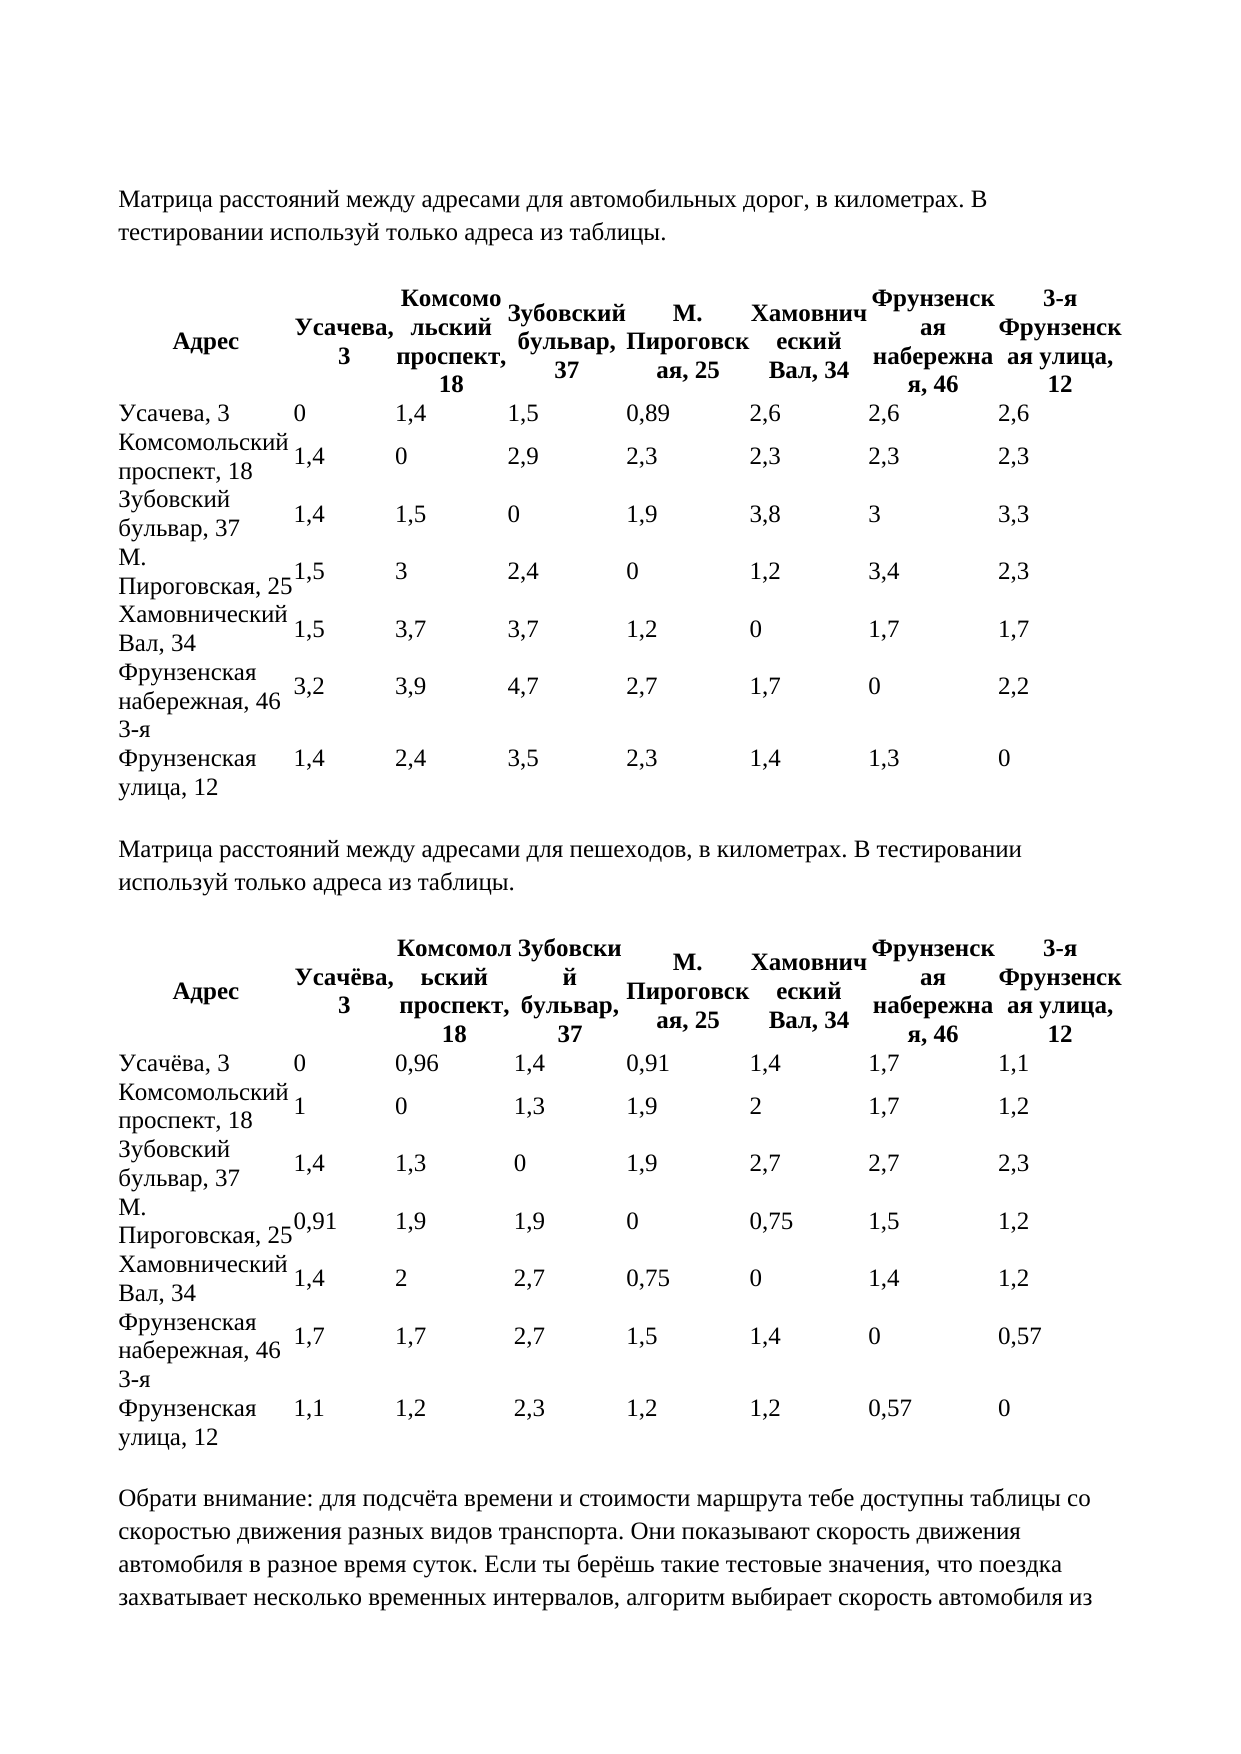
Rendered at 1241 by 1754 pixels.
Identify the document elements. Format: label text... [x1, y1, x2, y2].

table_cell 1,2 [395, 1364, 513, 1450]
table_cell Зубовский бульвар, 37 [118, 485, 293, 542]
table_cell 0 [998, 715, 1122, 801]
table_cell Усачева, 3 [118, 398, 293, 427]
table_cell 3,8 [749, 485, 868, 542]
table_header Адрес [118, 283, 293, 398]
table_cell 0,89 [626, 398, 749, 427]
table_cell 1,5 [293, 600, 395, 657]
table_header Адрес [118, 933, 293, 1048]
table_cell 1,2 [998, 1249, 1122, 1307]
table_cell 1,3 [868, 715, 998, 801]
table_cell 1,2 [626, 600, 749, 657]
table_cell 3,7 [507, 600, 626, 657]
table_cell 1,2 [998, 1077, 1122, 1134]
table_header Хамовнический Вал, 34 [749, 933, 868, 1048]
table_header Усачёва, 3 [293, 933, 395, 1048]
table_cell 2,3 [868, 427, 998, 484]
text Матрица расстояний между адресами для пешеходов, в километрах. В тестировании используй только адреса из таблицы. [118, 834, 1122, 896]
table_cell 1,7 [868, 1048, 998, 1077]
table_cell 1,5 [507, 398, 626, 427]
table_cell 3,2 [293, 657, 395, 714]
table_cell 1,5 [868, 1192, 998, 1249]
table_cell 2,6 [868, 398, 998, 427]
table_cell 0 [998, 1364, 1122, 1450]
table_cell 0,96 [395, 1048, 513, 1077]
table_cell 1,4 [749, 1307, 868, 1364]
table_cell 2,3 [626, 427, 749, 484]
table_cell 1,4 [749, 715, 868, 801]
table_cell 3,5 [507, 715, 626, 801]
table_cell 2,6 [749, 398, 868, 427]
table_cell 0,57 [998, 1307, 1122, 1364]
table_cell 1,7 [395, 1307, 513, 1364]
table_cell 2,4 [395, 715, 507, 801]
table_header 3-я Фрунзенская улица, 12 [998, 283, 1122, 398]
table_cell 1,7 [868, 600, 998, 657]
table_cell М. Пироговская, 25 [118, 542, 293, 599]
table_cell 2,3 [514, 1364, 626, 1450]
table_header Фрунзенская набережная, 46 [868, 933, 998, 1048]
table_header Комсомольский проспект, 18 [395, 933, 513, 1048]
table_cell 2,3 [626, 715, 749, 801]
table_cell 3-я Фрунзенская улица, 12 [118, 715, 293, 801]
table_cell 2,7 [514, 1307, 626, 1364]
table_cell 0 [507, 485, 626, 542]
table_cell М. Пироговская, 25 [118, 1192, 293, 1249]
table_cell 1,1 [998, 1048, 1122, 1077]
table_cell 0 [868, 657, 998, 714]
table_header М. Пироговская, 25 [626, 933, 749, 1048]
table_cell 1,2 [749, 542, 868, 599]
table_cell 0 [514, 1134, 626, 1192]
table_cell 3,7 [395, 600, 507, 657]
table_cell 1,9 [626, 1134, 749, 1192]
table_cell 0,91 [293, 1192, 395, 1249]
table_cell 1,2 [998, 1192, 1122, 1249]
table_cell 1,3 [514, 1077, 626, 1134]
table_cell 1,4 [293, 485, 395, 542]
table_cell Зубовский бульвар, 37 [118, 1134, 293, 1192]
table_cell 0 [395, 1077, 513, 1134]
table_cell 1,9 [626, 485, 749, 542]
table_cell 1,4 [293, 1249, 395, 1307]
table_cell 1,5 [293, 542, 395, 599]
table_cell 0 [395, 427, 507, 484]
table_cell 2,7 [514, 1249, 626, 1307]
table_cell 3-я Фрунзенская улица, 12 [118, 1364, 293, 1450]
table_cell 1,2 [749, 1364, 868, 1450]
table_cell 0 [749, 1249, 868, 1307]
table_header Зубовский бульвар, 37 [507, 283, 626, 398]
table_cell 0 [626, 542, 749, 599]
table_cell 1,1 [293, 1364, 395, 1450]
table_cell 2,3 [998, 427, 1122, 484]
table_cell Хамовнический Вал, 34 [118, 1249, 293, 1307]
table_cell 3,4 [868, 542, 998, 599]
table_header Комсомольский проспект, 18 [395, 283, 507, 398]
table_header Усачева, 3 [293, 283, 395, 398]
table_cell 0,75 [626, 1249, 749, 1307]
table_cell 0,91 [626, 1048, 749, 1077]
table_cell 2 [749, 1077, 868, 1134]
table_header Хамовнический Вал, 34 [749, 283, 868, 398]
table_cell 1,9 [395, 1192, 513, 1249]
table_cell 1,4 [395, 398, 507, 427]
table_cell 3,3 [998, 485, 1122, 542]
table_header 3-я Фрунзенская улица, 12 [998, 933, 1122, 1048]
table_cell 2,3 [749, 427, 868, 484]
table_header М. Пироговская, 25 [626, 283, 749, 398]
table_cell 1,7 [868, 1077, 998, 1134]
table_header Фрунзенская набережная, 46 [868, 283, 998, 398]
table_cell 2,9 [507, 427, 626, 484]
table_cell Фрунзенская набережная, 46 [118, 657, 293, 714]
table_cell 2,6 [998, 398, 1122, 427]
table_cell 1,4 [293, 427, 395, 484]
table_cell 0,75 [749, 1192, 868, 1249]
table_cell 2,3 [998, 1134, 1122, 1192]
table_cell 1,4 [749, 1048, 868, 1077]
table_cell 1,7 [749, 657, 868, 714]
table_cell 1,4 [293, 715, 395, 801]
table_cell 0 [868, 1307, 998, 1364]
table_cell 2,7 [749, 1134, 868, 1192]
table_cell 1,5 [395, 485, 507, 542]
table_cell 0,57 [868, 1364, 998, 1450]
table_cell 0 [293, 398, 395, 427]
table_cell Хамовнический Вал, 34 [118, 600, 293, 657]
table_cell 0 [293, 1048, 395, 1077]
table_cell Фрунзенская набережная, 46 [118, 1307, 293, 1364]
table_cell 1,2 [626, 1364, 749, 1450]
table_cell 1,4 [868, 1249, 998, 1307]
table_cell 3 [868, 485, 998, 542]
table_cell Комсомольский проспект, 18 [118, 427, 293, 484]
table_cell 2,2 [998, 657, 1122, 714]
text Обрати внимание: для подсчёта времени и стоимости маршрута тебе доступны таблицы со скоростью движения разных видов транспорта. Они показывают скорость движения автомобиля в разное время суток. Если ты берёшь такие тестовые значения, что поездка захватывает несколько временных интервалов, алгоритм выбирает скорость автомобиля из [118, 1483, 1122, 1611]
table_cell 1,4 [514, 1048, 626, 1077]
table_cell 2,7 [868, 1134, 998, 1192]
table_cell 1,4 [293, 1134, 395, 1192]
table_cell Усачёва, 3 [118, 1048, 293, 1077]
table_cell Комсомольский проспект, 18 [118, 1077, 293, 1134]
table_cell 2 [395, 1249, 513, 1307]
table_cell 3 [395, 542, 507, 599]
table_cell 2,3 [998, 542, 1122, 599]
table_cell 4,7 [507, 657, 626, 714]
table_cell 2,7 [626, 657, 749, 714]
table_cell 3,9 [395, 657, 507, 714]
table_cell 0 [626, 1192, 749, 1249]
table_cell 1,9 [514, 1192, 626, 1249]
table_cell 2,4 [507, 542, 626, 599]
table_cell 1,5 [626, 1307, 749, 1364]
table_cell 1 [293, 1077, 395, 1134]
table_cell 0 [749, 600, 868, 657]
table_cell 1,7 [998, 600, 1122, 657]
table_cell 1,9 [626, 1077, 749, 1134]
text Матрица расстояний между адресами для автомобильных дорог, в километрах. В тестировании используй только адреса из таблицы. [118, 184, 1122, 246]
table_header Зубовский бульвар, 37 [514, 933, 626, 1048]
table_cell 1,7 [293, 1307, 395, 1364]
table_cell 1,3 [395, 1134, 513, 1192]
